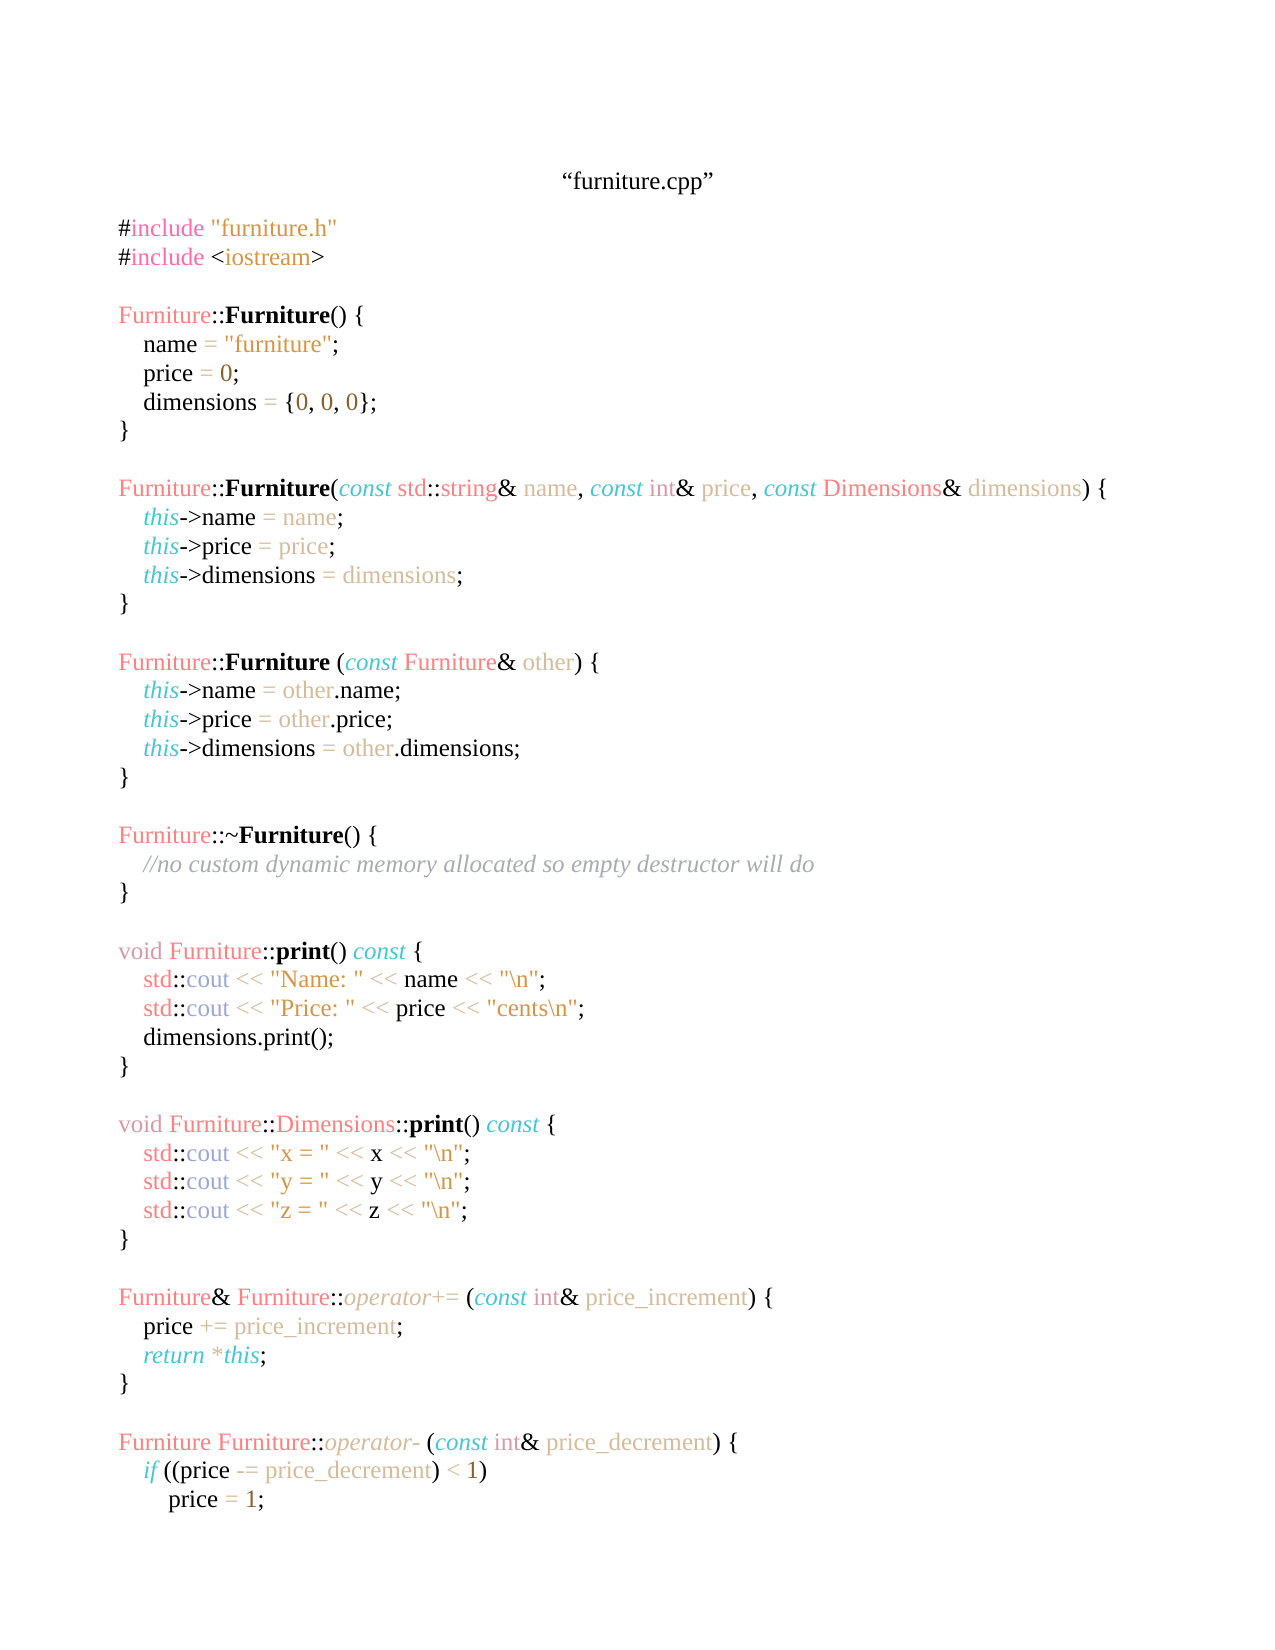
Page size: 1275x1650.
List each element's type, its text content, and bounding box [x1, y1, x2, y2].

text } [118, 1368, 1157, 1397]
text this->name = name; [118, 502, 1157, 531]
text this->dimensions = dimensions; [118, 560, 1157, 588]
text this->name = other.name; [118, 676, 1157, 704]
text void Furniture::print() const { [118, 936, 1157, 964]
text } [118, 877, 1157, 906]
text std::cout << "x = " << x << "\n"; [118, 1138, 1157, 1166]
text price = 1; [118, 1484, 1157, 1513]
text #include "furniture.h" [118, 213, 1157, 242]
text Furniture::~Furniture() { [118, 820, 1157, 849]
text “furniture.cpp” [118, 166, 1157, 194]
text std::cout << "Name: " << name << "\n"; [118, 964, 1157, 993]
text this->price = price; [118, 531, 1157, 560]
text } [118, 1224, 1157, 1253]
text void Furniture::Dimensions::print() const { [118, 1109, 1157, 1138]
text this->dimensions = other.dimensions; [118, 733, 1157, 762]
text Furniture::Furniture() { [118, 300, 1157, 329]
text } [118, 588, 1157, 617]
text } [118, 415, 1157, 444]
text std::cout << "Price: " << price << "cents\n"; [118, 993, 1157, 1022]
text if ((price -= price_decrement) < 1) [118, 1455, 1157, 1484]
text Furniture Furniture::operator- (const int& price_decrement) { [118, 1427, 1157, 1455]
text #include <iostream> [118, 242, 1157, 271]
text price += price_increment; [118, 1311, 1157, 1340]
text this->price = other.price; [118, 704, 1157, 733]
text std::cout << "y = " << y << "\n"; [118, 1166, 1157, 1195]
text } [118, 762, 1157, 791]
text name = "furniture"; [118, 329, 1157, 358]
text //no custom dynamic memory allocated so empty destructor will do [118, 849, 1157, 877]
text return *this; [118, 1340, 1157, 1368]
text dimensions = {0, 0, 0}; [118, 387, 1157, 415]
text Furniture::Furniture(const std::string& name, const int& price, const Dimensions& dimensions) { [118, 473, 1157, 502]
text } [118, 1051, 1157, 1079]
text std::cout << "z = " << z << "\n"; [118, 1195, 1157, 1224]
text Furniture::Furniture (const Furniture& other) { [118, 647, 1157, 676]
text price = 0; [118, 358, 1157, 387]
text dimensions.print(); [118, 1022, 1157, 1051]
text Furniture& Furniture::operator+= (const int& price_increment) { [118, 1282, 1157, 1311]
